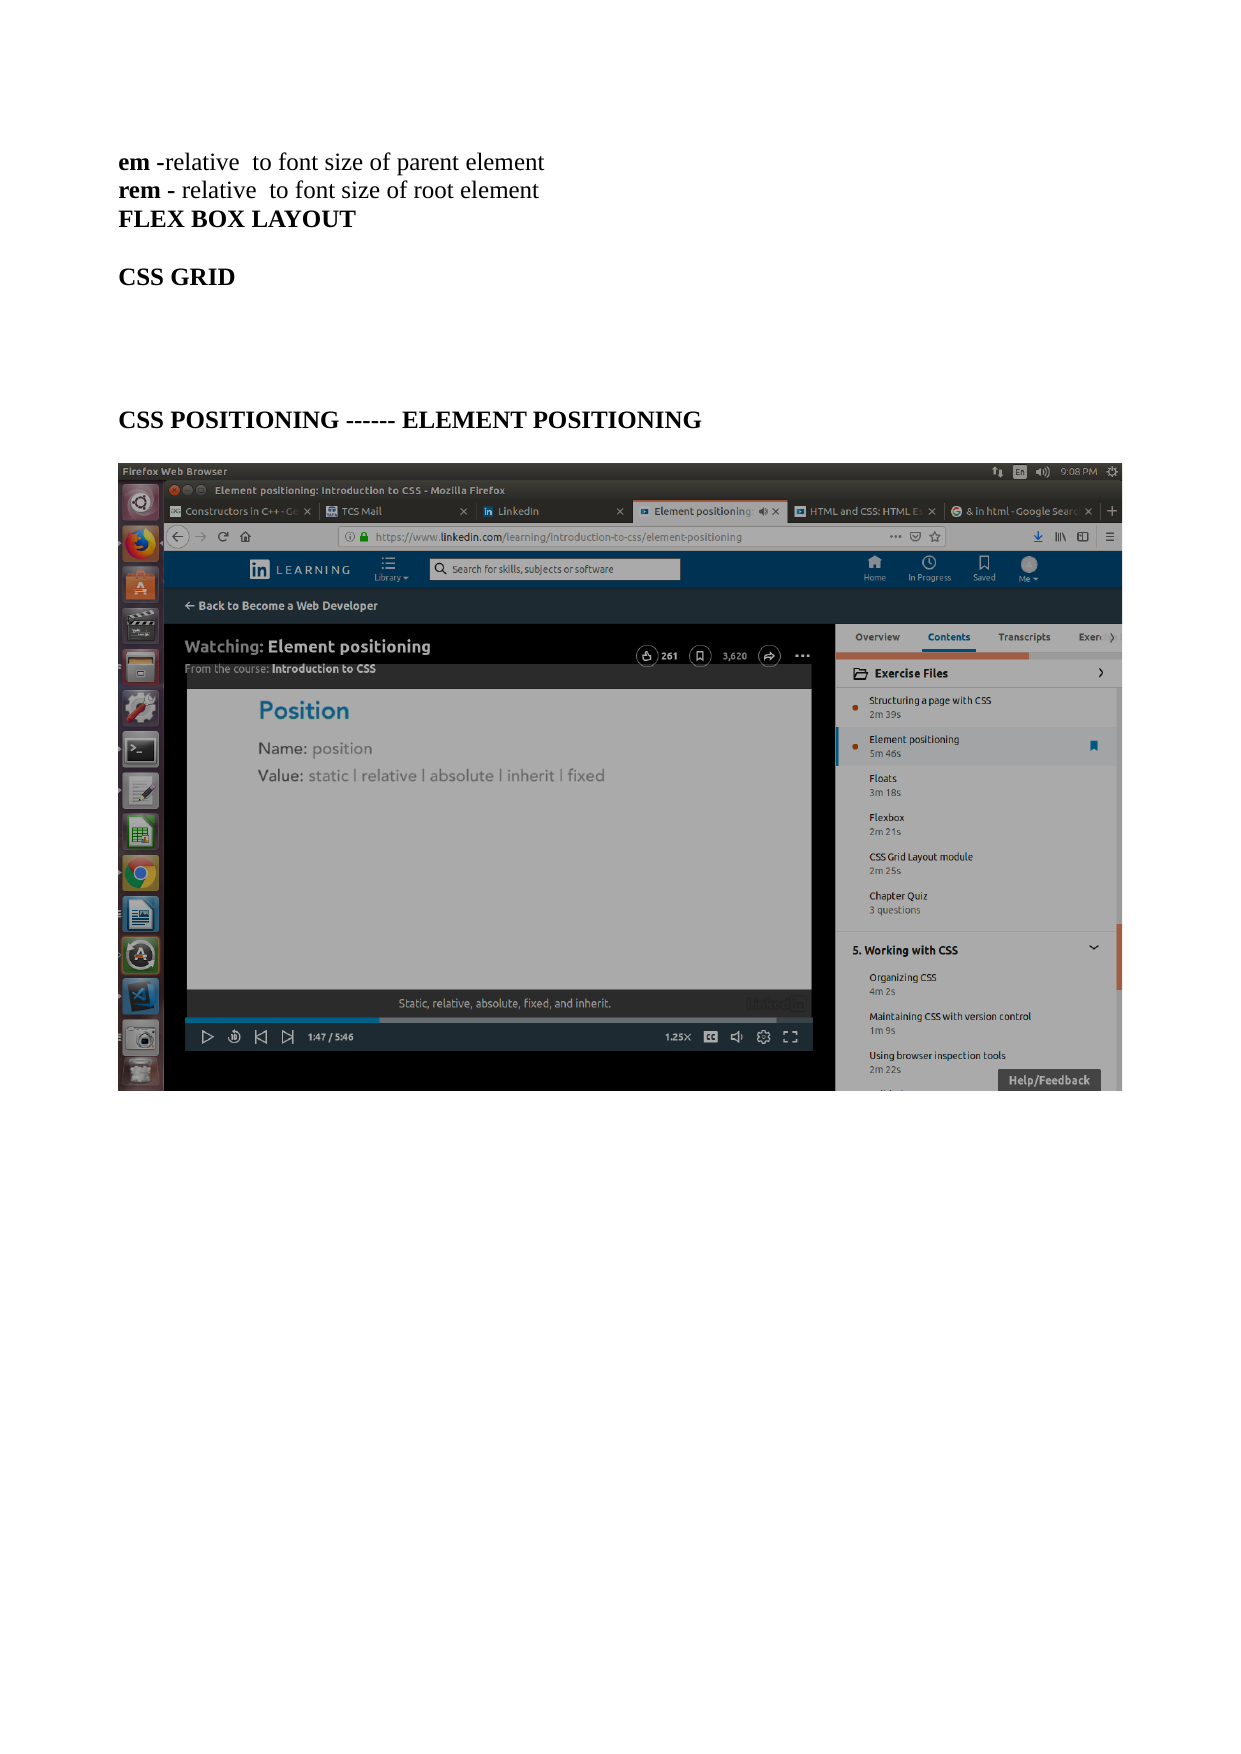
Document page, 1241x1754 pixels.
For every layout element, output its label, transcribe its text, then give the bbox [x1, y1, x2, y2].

text rem - relative to font size of root element [118, 176, 1122, 204]
picture [118, 463, 1123, 1091]
text em -relative to font size of parent element [118, 147, 1122, 176]
text FLEX BOX LAYOUT [118, 204, 1122, 233]
text CSS GRID [118, 262, 1122, 291]
text CSS POSITIONING ------ ELEMENT POSITIONING [118, 406, 1122, 434]
